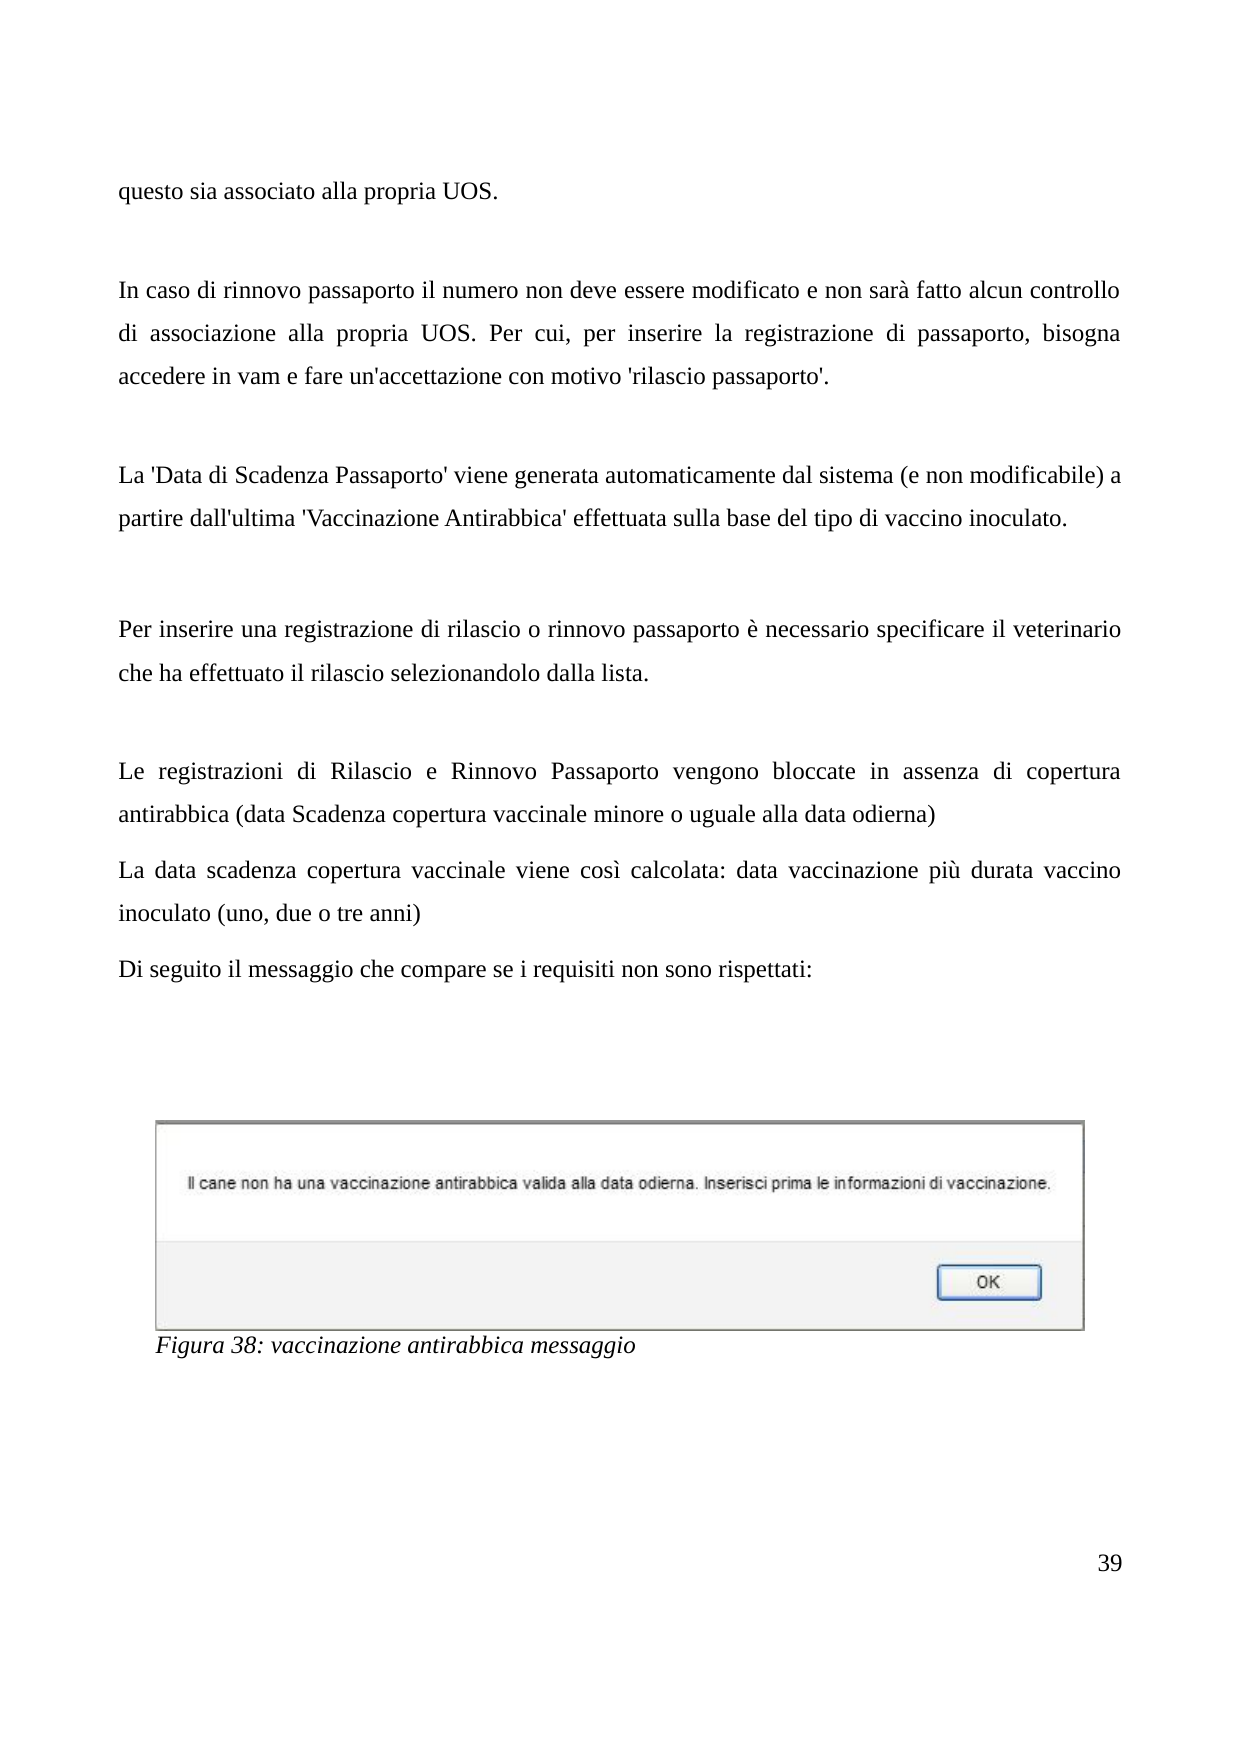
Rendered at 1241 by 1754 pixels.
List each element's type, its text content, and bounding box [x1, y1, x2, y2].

text Le registrazioni di Rilascio e Rinnovo Passaporto vengono bloccate in assenza di copertura antirabbica (data Scadenza copertura vaccinale minore o uguale alla data odierna) [118, 713, 1122, 828]
text Figura 38: vaccinazione antirabbica messaggio [155, 1331, 1085, 1359]
text La 'Data di Scadenza Passaporto' viene generata automaticamente dal sistema (e non modificabile) a partire dall'ultima 'Vaccinazione Antirabbica' effettuata sulla base del tipo di vaccino inoculato. [118, 417, 1122, 532]
text Per inserire una registrazione di rilascio o rinnovo passaporto è necessario specificare il veterinario che ha effettuato il rilascio selezionandolo dalla lista. [118, 614, 1122, 686]
text In caso di rinnovo passaporto il numero non deve essere modificato e non sarà fatto alcun controllo di associazione alla propria UOS. Per cui, per inserire la registrazione di passaporto, bisogna accedere in vam e fare un'accettazione con motivo 'rilascio passaporto'. [118, 232, 1122, 390]
text La data scadenza copertura vaccinale viene così calcolata: data vaccinazione più durata vaccino inoculato (uno, due o tre anni) [118, 855, 1122, 927]
text Di seguito il messaggio che compare se i requisiti non sono rispettati: [118, 954, 1122, 983]
picture [155, 1120, 1085, 1331]
text questo sia associato alla propria UOS. [118, 176, 1122, 205]
